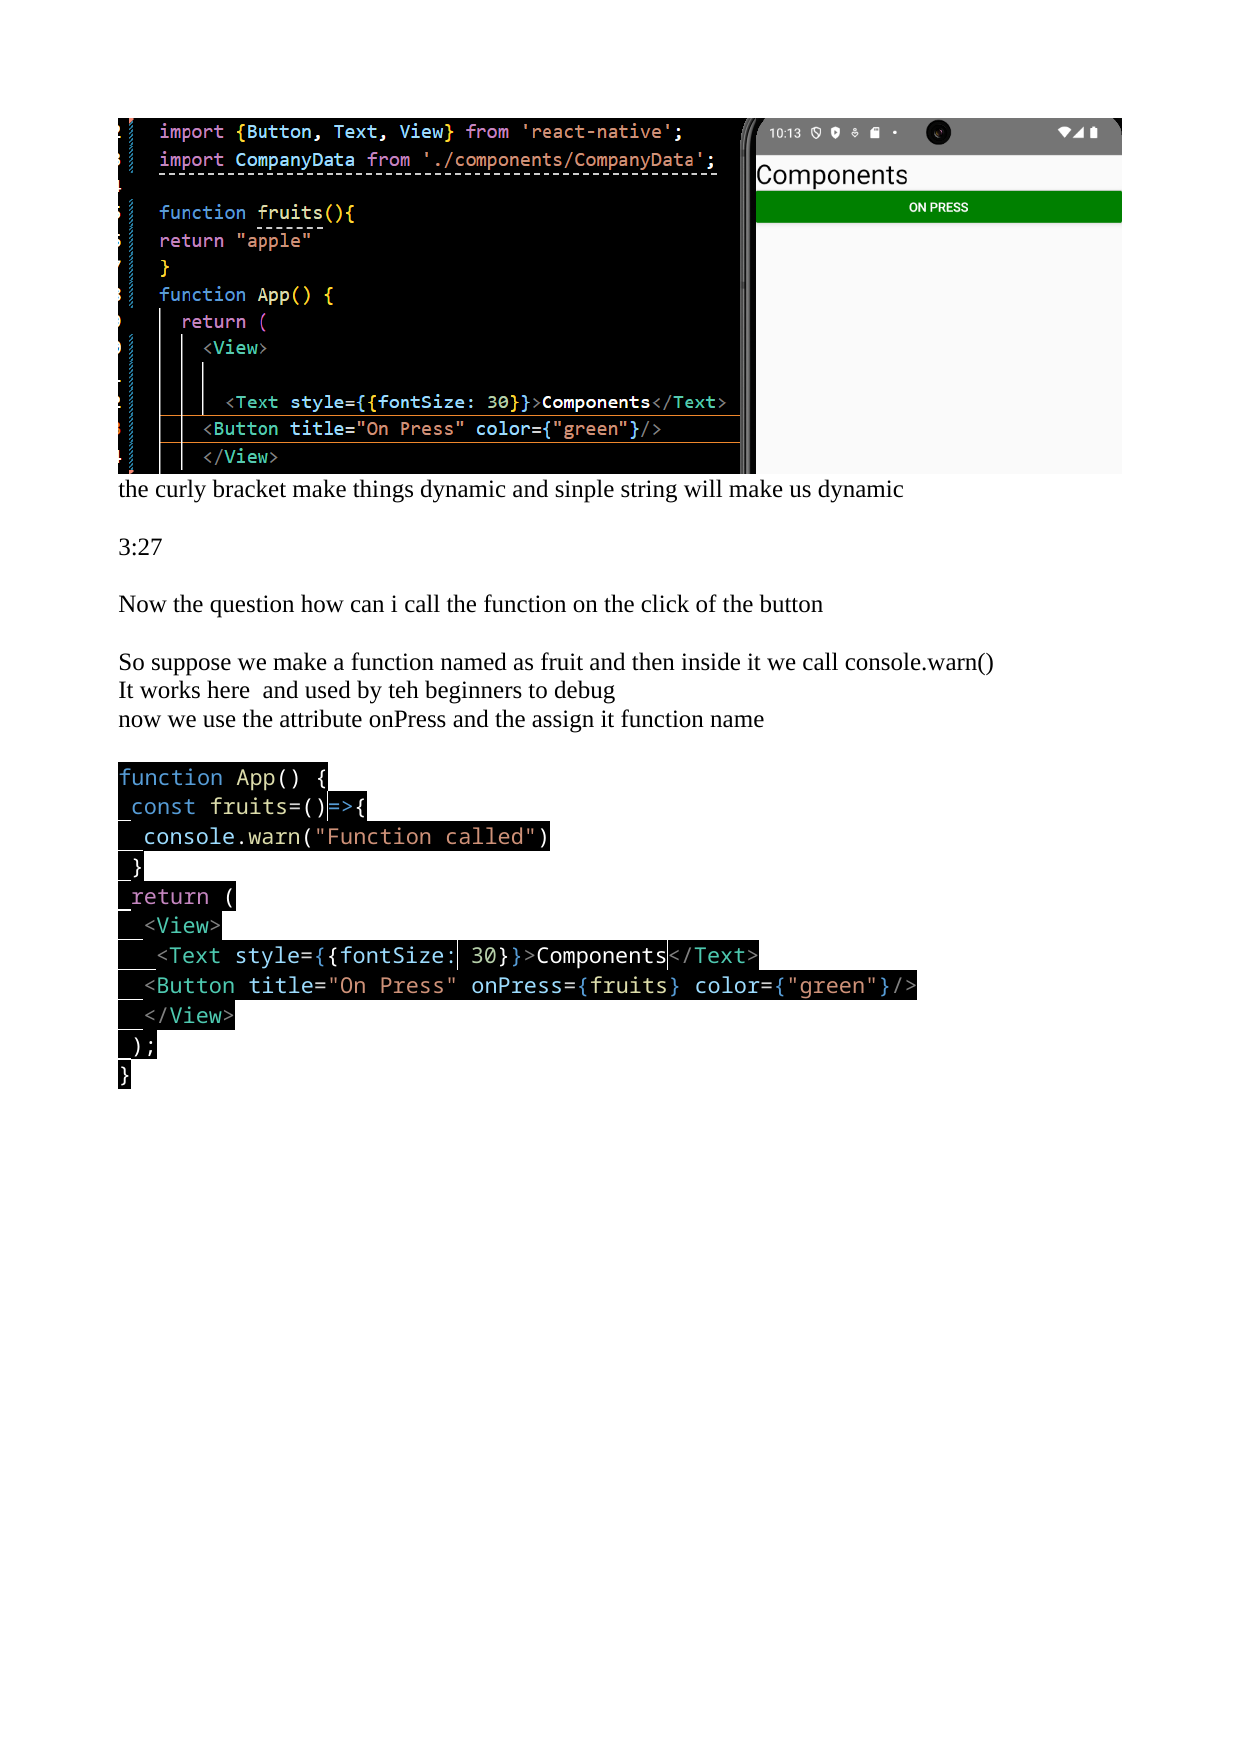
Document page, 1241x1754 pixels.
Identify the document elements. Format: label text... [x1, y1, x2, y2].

text ); [118, 1030, 1122, 1059]
text <View> [118, 911, 1122, 940]
text the curly bracket make things dynamic and sinple string will make us dynamic [118, 474, 1122, 503]
text } [118, 1059, 1122, 1089]
text So suppose we make a function named as fruit and then inside it we call console.warn() [118, 618, 1122, 675]
text <Button title="On Press" onPress={fruits} color={"green"}/> [118, 970, 1122, 1000]
text It works here and used by teh beginners to debug [118, 675, 1122, 704]
text } [118, 851, 1122, 881]
text Now the question how can i call the function on the click of the button [118, 589, 1122, 618]
text 3:27 [118, 532, 1122, 560]
picture [118, 118, 1122, 474]
text console.warn("Function called") [118, 821, 1122, 851]
text now we use the attribute onPress and the assign it function name [118, 704, 1122, 733]
text </View> [118, 1000, 1122, 1030]
text <Text style={{fontSize: 30}}>Components</Text> [118, 940, 1122, 970]
text const fruits=()=>{ [118, 791, 1122, 821]
text return ( [118, 881, 1122, 911]
text function App() { [118, 762, 1122, 791]
